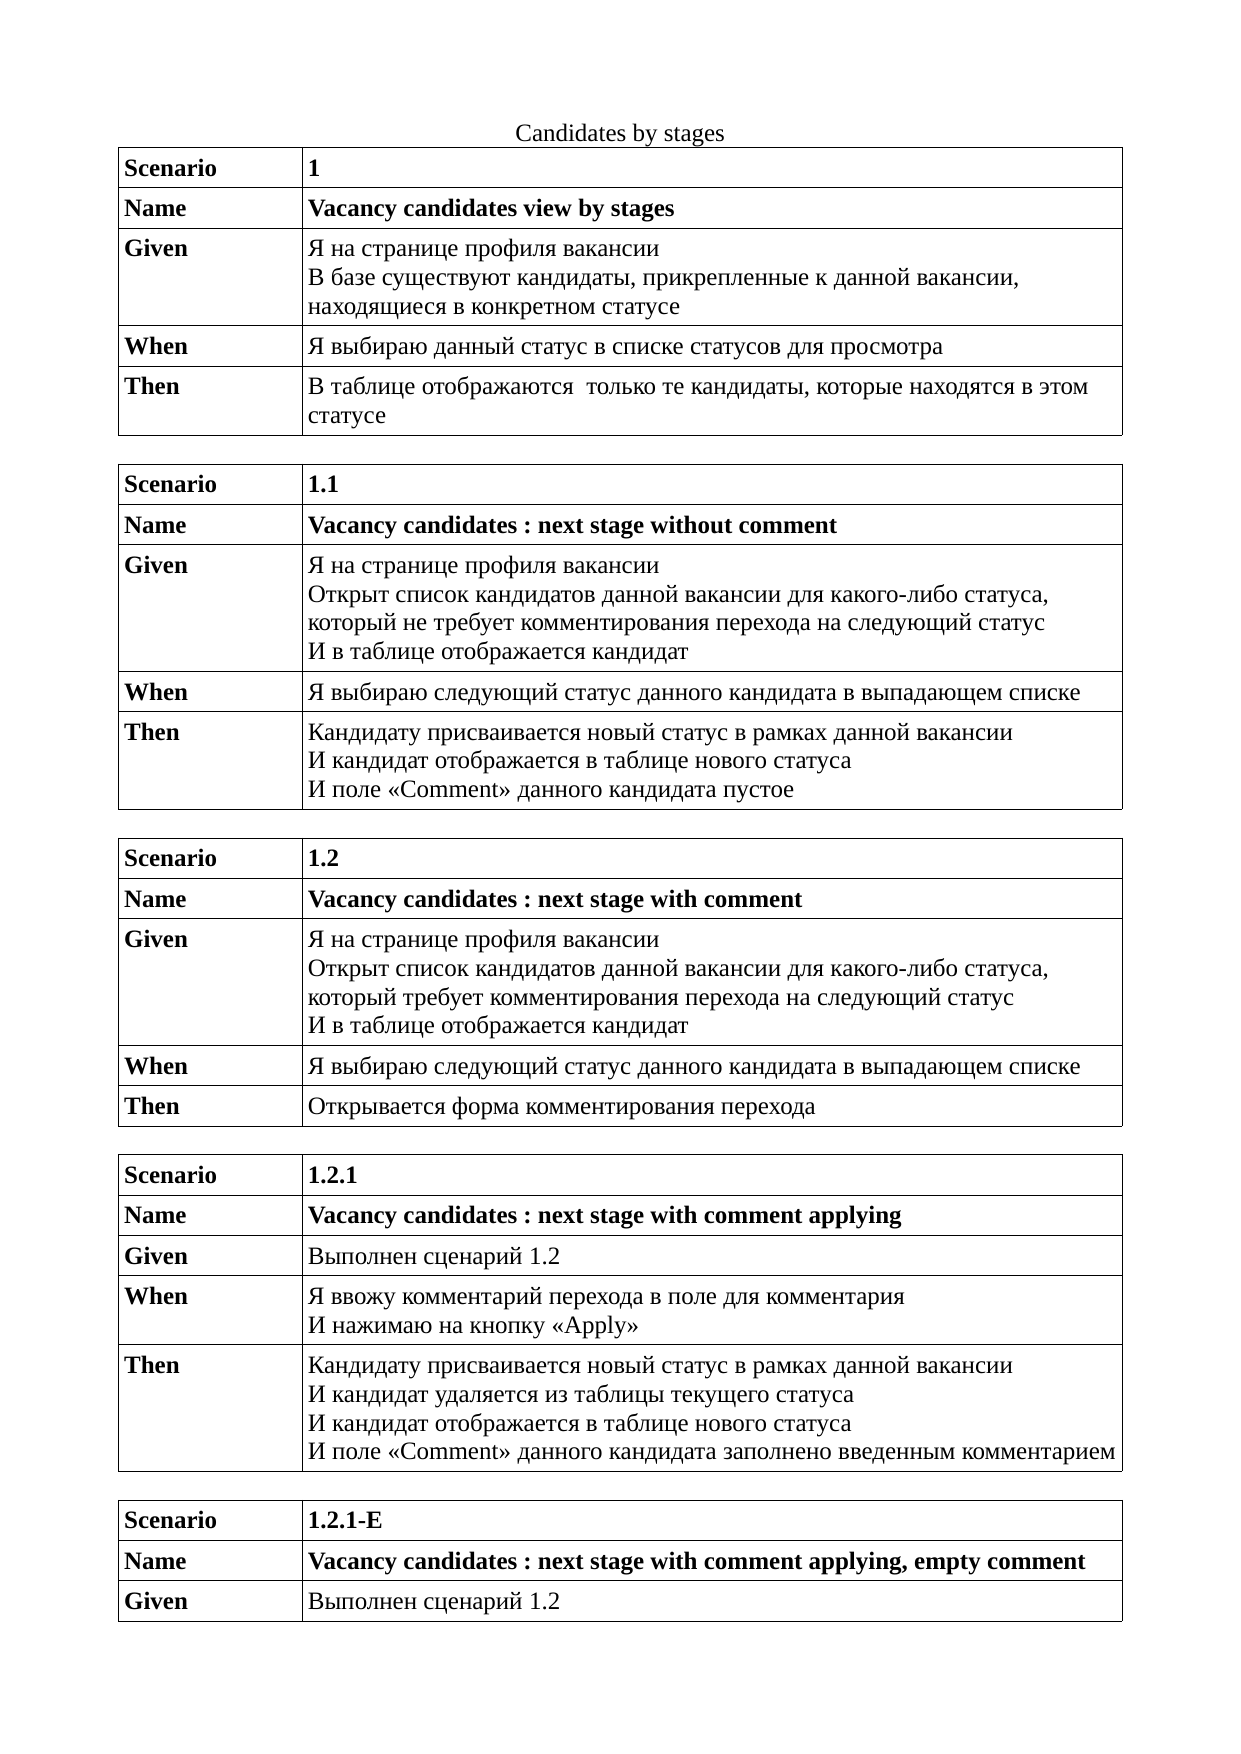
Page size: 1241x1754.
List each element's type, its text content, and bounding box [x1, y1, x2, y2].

table_cell Я на странице профиля вакансии В базе существуют кандидаты, прикрепленные к данной вакансии, находящиеся в конкретном статусе [303, 229, 1122, 325]
table_cell Открывается форма комментирования перехода [303, 1086, 1122, 1126]
table_cell Vacancy candidates : next stage with comment applying, empty comment [303, 1541, 1122, 1580]
table_header 1.2.1 [303, 1155, 1122, 1195]
table_cell Vacancy candidates view by stages [303, 188, 1122, 227]
table_cell Я выбираю следующий статус данного кандидата в выпадающем списке [303, 1046, 1122, 1085]
table_cell Given [119, 1581, 302, 1621]
table_header 1.2.1-E [303, 1501, 1122, 1540]
table_cell Vacancy candidates : next stage with comment [303, 879, 1122, 918]
table_cell Name [119, 188, 302, 227]
table_cell Кандидату присваивается новый статус в рамках данной вакансии И кандидат отображается в таблице нового статуса И поле «Comment» данного кандидата пустое [303, 712, 1122, 809]
table_cell Я выбираю следующий статус данного кандидата в выпадающем списке [303, 672, 1122, 711]
table_header Scenario [119, 465, 302, 504]
table_cell When [119, 326, 302, 366]
table_cell When [119, 672, 302, 711]
table_cell Vacancy candidates : next stage without comment [303, 505, 1122, 544]
table_cell Я выбираю данный статус в списке статусов для просмотра [303, 326, 1122, 366]
table_cell Я ввожу комментарий перехода в поле для комментария И нажимаю на кнопку «Apply» [303, 1276, 1122, 1344]
table_cell Кандидату присваивается новый статус в рамках данной вакансии И кандидат удаляется из таблицы текущего статуса И кандидат отображается в таблице нового статуса И поле «Comment» данного кандидата заполнено введенным комментарием [303, 1345, 1122, 1471]
table_cell Выполнен сценарий 1.2 [303, 1581, 1122, 1621]
table_cell Then [119, 1086, 302, 1126]
table_cell Name [119, 1541, 302, 1580]
table_cell Then [119, 367, 302, 435]
table_cell Then [119, 712, 302, 809]
table_cell Я на странице профиля вакансии Открыт список кандидатов данной вакансии для какого-либо статуса, который не требует комментирования перехода на следующий статус И в таблице отображается кандидат [303, 545, 1122, 671]
table_cell Given [119, 545, 302, 671]
table_cell Я на странице профиля вакансии Открыт список кандидатов данной вакансии для какого-либо статуса, который требует комментирования перехода на следующий статус И в таблице отображается кандидат [303, 919, 1122, 1045]
table_header 1 [303, 148, 1122, 187]
table_cell Vacancy candidates : next stage with comment applying [303, 1196, 1122, 1235]
table_header Scenario [119, 1155, 302, 1195]
table_cell Name [119, 505, 302, 544]
table_header Scenario [119, 1501, 302, 1540]
text Candidates by stages [118, 118, 1122, 147]
table_cell Name [119, 879, 302, 918]
table_cell Given [119, 229, 302, 325]
table_header Scenario [119, 839, 302, 878]
table_header 1.2 [303, 839, 1122, 878]
table_cell В таблице отображаются только те кандидаты, которые находятся в этом статусе [303, 367, 1122, 435]
table_cell Given [119, 919, 302, 1045]
table_header 1.1 [303, 465, 1122, 504]
table_header Scenario [119, 148, 302, 187]
table_cell When [119, 1046, 302, 1085]
table_cell Выполнен сценарий 1.2 [303, 1236, 1122, 1275]
table_cell Then [119, 1345, 302, 1471]
table_cell Given [119, 1236, 302, 1275]
table_cell When [119, 1276, 302, 1344]
table_cell Name [119, 1196, 302, 1235]
